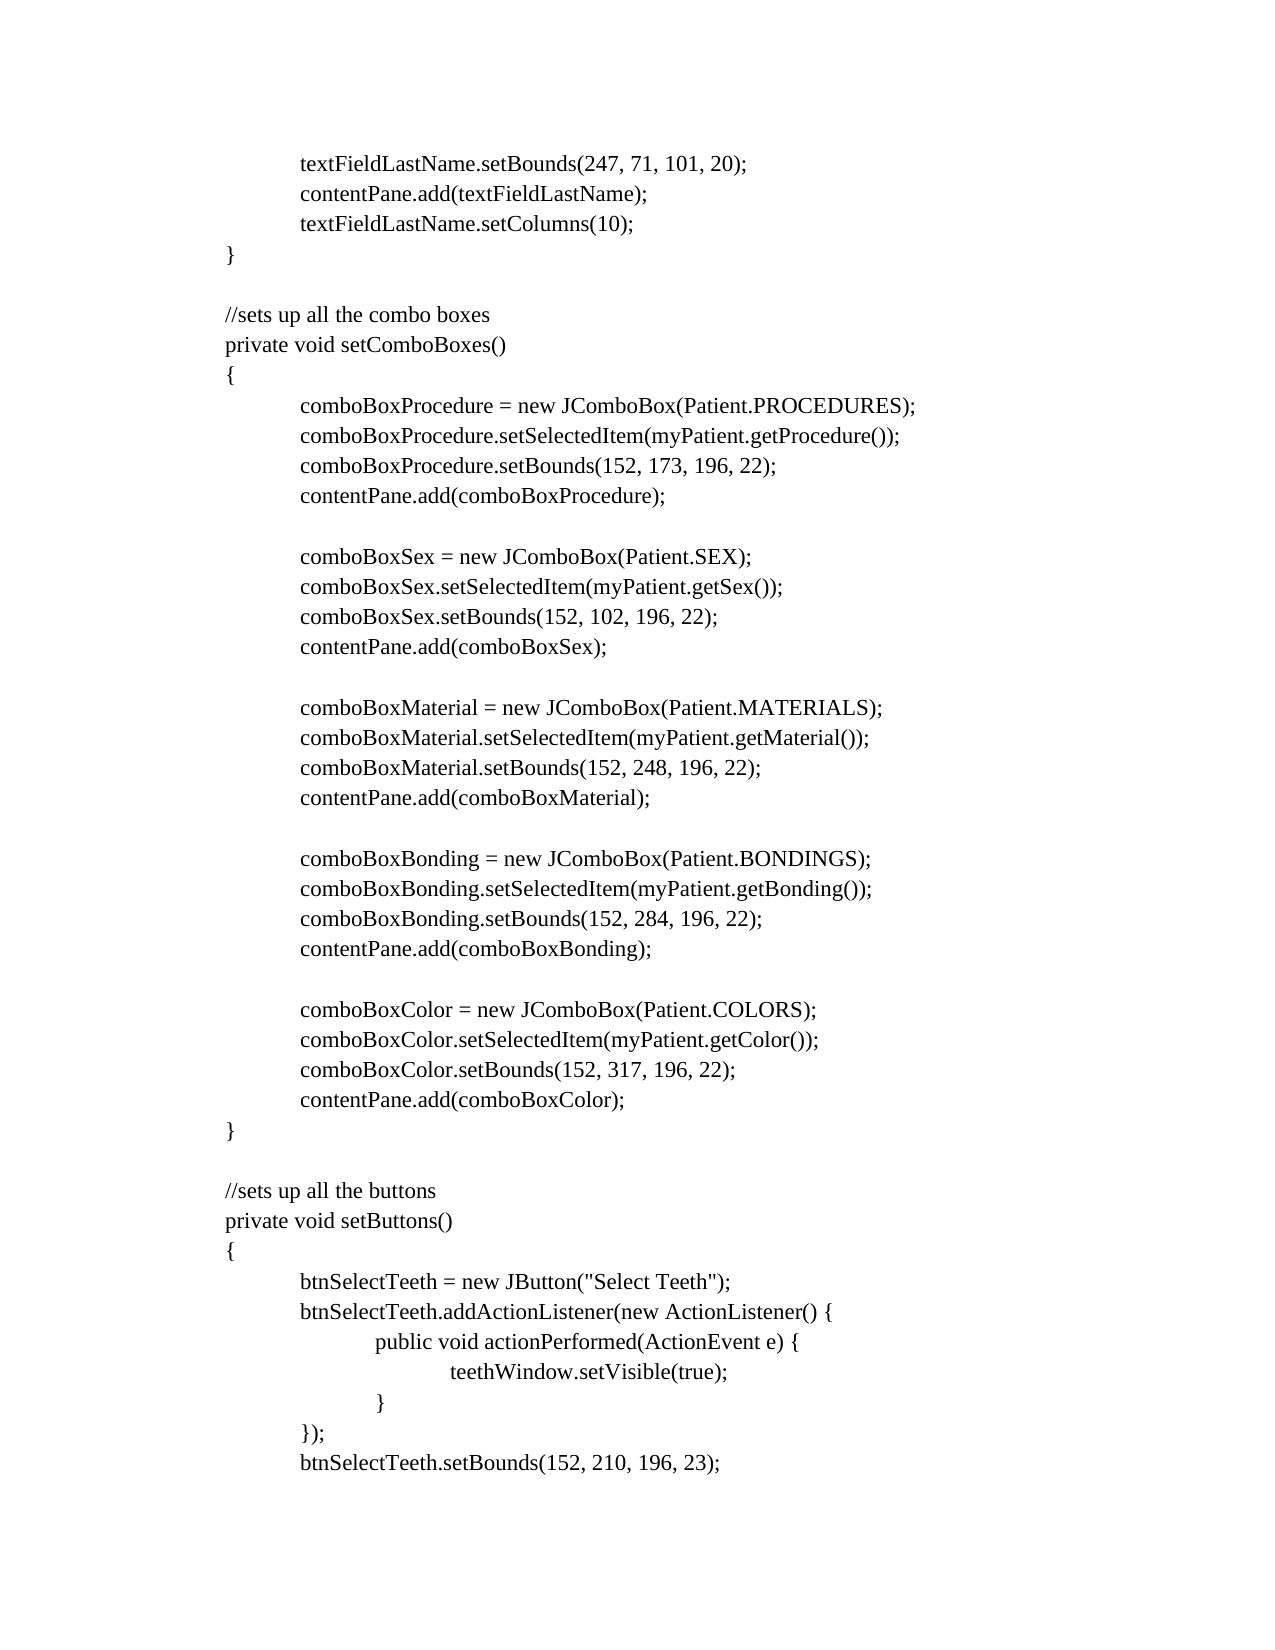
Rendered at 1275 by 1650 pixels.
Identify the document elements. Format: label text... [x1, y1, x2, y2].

text comboBoxProcedure.setSelectedItem(myPatient.getProcedure()); [150, 422, 1125, 448]
text } [150, 1388, 1125, 1415]
text teethWindow.setVisible(true); [150, 1358, 1125, 1385]
text comboBoxSex = new JComboBox(Patient.SEX); [150, 543, 1125, 569]
text comboBoxSex.setSelectedItem(myPatient.getSex()); [150, 573, 1125, 599]
text comboBoxMaterial.setBounds(152, 248, 196, 22); [150, 754, 1125, 781]
text comboBoxBonding = new JComboBox(Patient.BONDINGS); [150, 845, 1125, 871]
text } [150, 1117, 1125, 1143]
text comboBoxMaterial.setSelectedItem(myPatient.getMaterial()); [150, 724, 1125, 750]
text comboBoxBonding.setSelectedItem(myPatient.getBonding()); [150, 875, 1125, 901]
text //sets up all the combo boxes [150, 301, 1125, 327]
text comboBoxProcedure = new JComboBox(Patient.PROCEDURES); [150, 392, 1125, 418]
text contentPane.add(comboBoxProcedure); [150, 482, 1125, 509]
text contentPane.add(comboBoxSex); [150, 633, 1125, 660]
text textFieldLastName.setColumns(10); [150, 210, 1125, 237]
text comboBoxColor.setSelectedItem(myPatient.getColor()); [150, 1026, 1125, 1052]
text contentPane.add(comboBoxBonding); [150, 935, 1125, 962]
text comboBoxBonding.setBounds(152, 284, 196, 22); [150, 905, 1125, 932]
text btnSelectTeeth = new JButton("Select Teeth"); [150, 1268, 1125, 1294]
text comboBoxSex.setBounds(152, 102, 196, 22); [150, 603, 1125, 629]
text comboBoxColor.setBounds(152, 317, 196, 22); [150, 1056, 1125, 1083]
text private void setComboBoxes() [150, 331, 1125, 358]
text btnSelectTeeth.addActionListener(new ActionListener() { [150, 1298, 1125, 1324]
text }); [150, 1419, 1125, 1445]
text comboBoxColor = new JComboBox(Patient.COLORS); [150, 996, 1125, 1022]
text comboBoxMaterial = new JComboBox(Patient.MATERIALS); [150, 694, 1125, 720]
text comboBoxProcedure.setBounds(152, 173, 196, 22); [150, 452, 1125, 478]
text } [150, 241, 1125, 267]
text contentPane.add(comboBoxColor); [150, 1086, 1125, 1113]
text private void setButtons() [150, 1207, 1125, 1234]
text textFieldLastName.setBounds(247, 71, 101, 20); [150, 150, 1125, 176]
text public void actionPerformed(ActionEvent e) { [150, 1328, 1125, 1354]
text btnSelectTeeth.setBounds(152, 210, 196, 23); [150, 1449, 1125, 1475]
text contentPane.add(comboBoxMaterial); [150, 784, 1125, 811]
text { [150, 361, 1125, 388]
text contentPane.add(textFieldLastName); [150, 180, 1125, 207]
text { [150, 1237, 1125, 1264]
text //sets up all the buttons [150, 1177, 1125, 1203]
